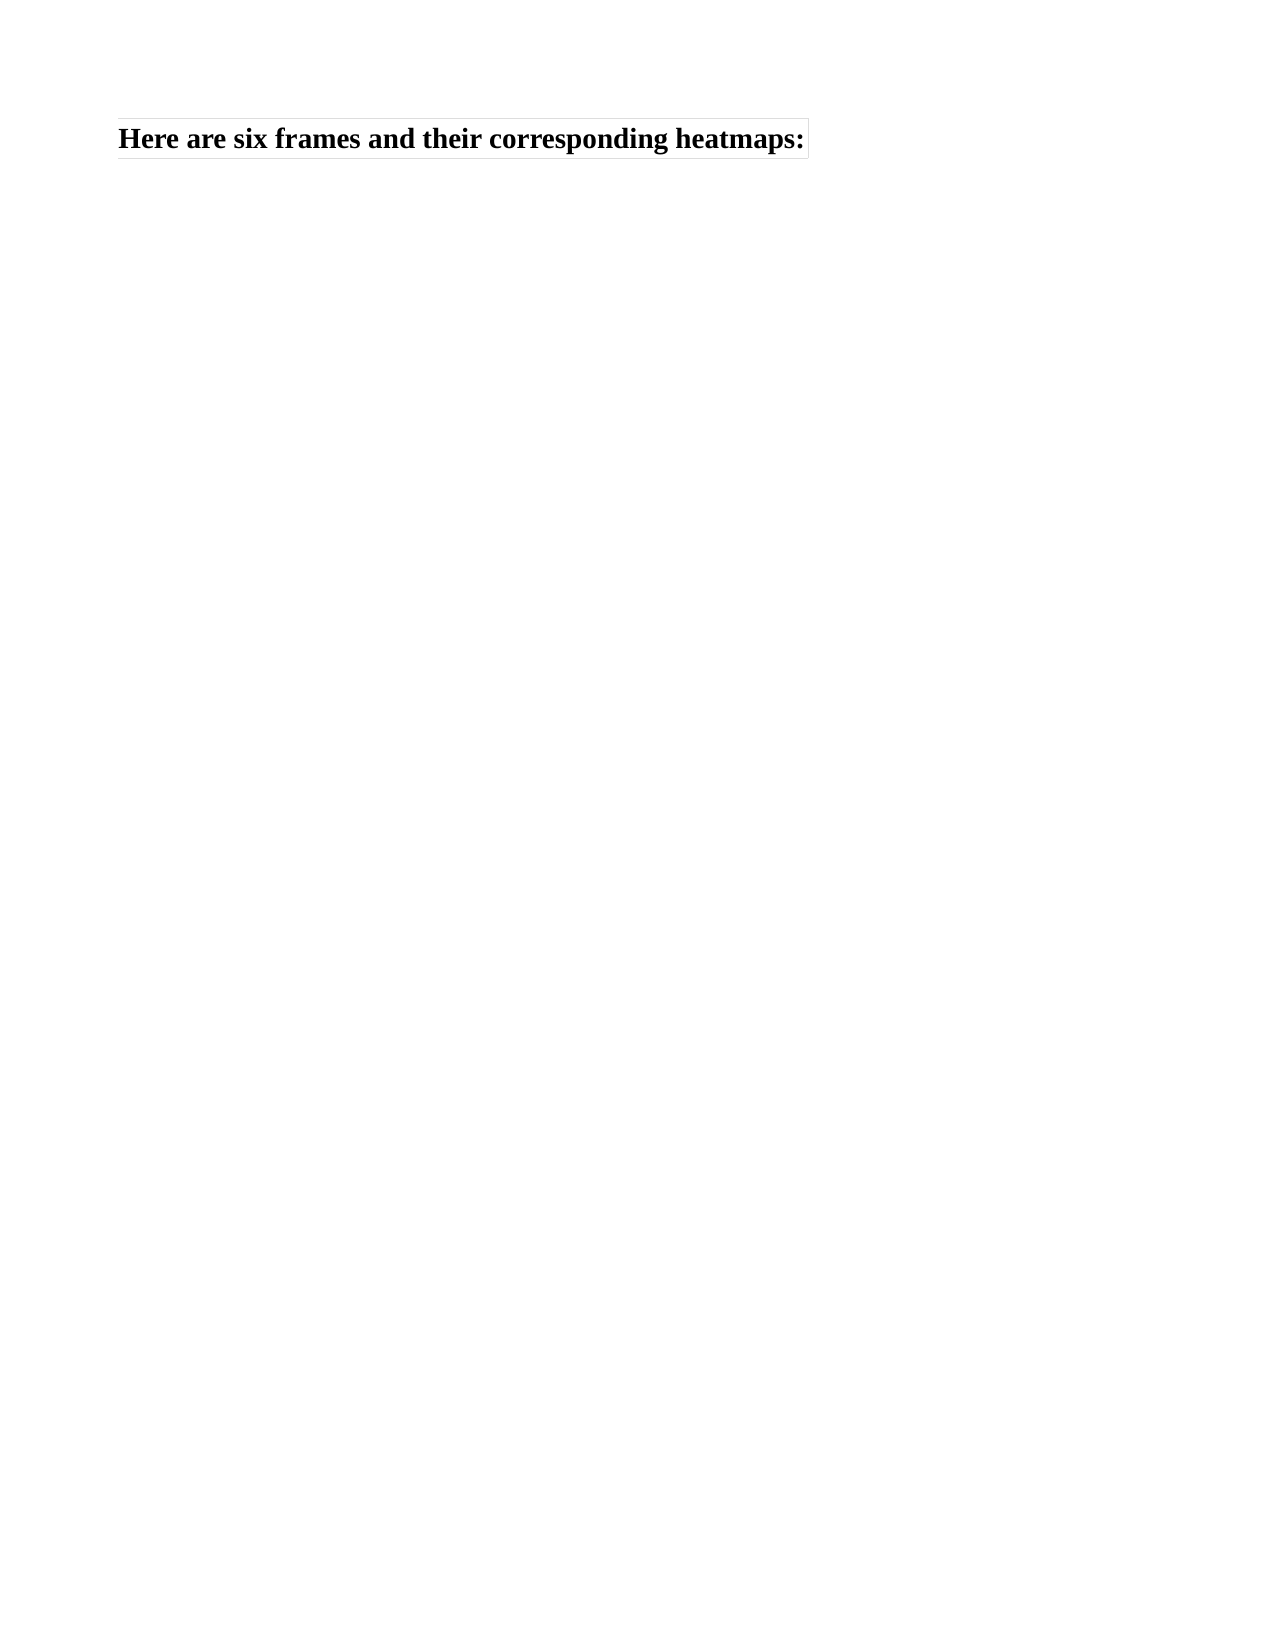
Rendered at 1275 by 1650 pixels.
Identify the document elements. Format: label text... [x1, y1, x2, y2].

subtitle Here are six frames and their corresponding heatmaps: [118, 119, 808, 158]
subtitle [809, 118, 1157, 158]
